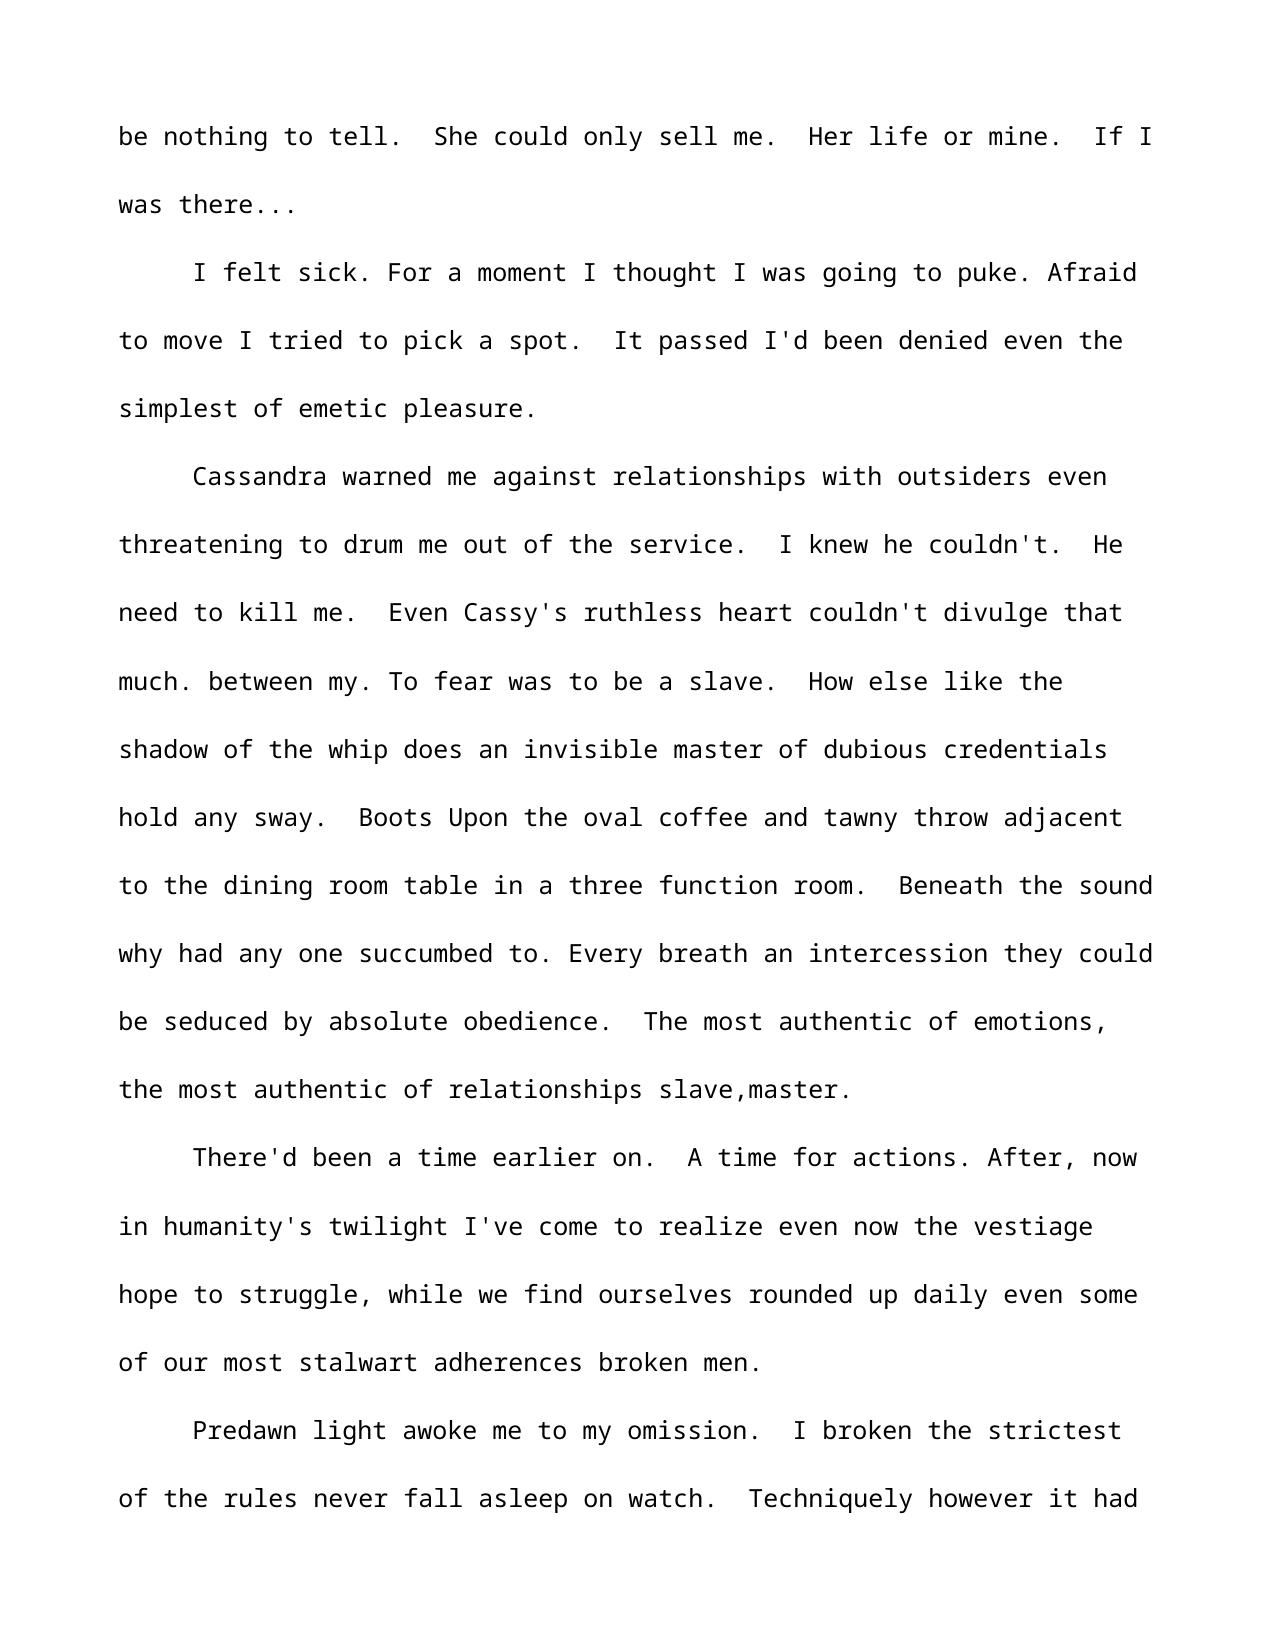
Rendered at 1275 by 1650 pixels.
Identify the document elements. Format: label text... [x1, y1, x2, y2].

text in humanity's twilight I've come to realize even now the vestiage hope to struggle, while we find ourselves rounded up daily even some of our most stalwart adherences broken men. [118, 1208, 1157, 1378]
text be nothing to tell. She could only sell me. Her life or mine. If I was there... [118, 118, 1157, 220]
text simplest of emetic pleasure. [118, 391, 1157, 425]
text I felt sick. For a moment I thought I was going to puke. Afraid to move I tried to pick a spot. It passed I'd been denied even the [118, 254, 1157, 357]
text Cassandra warned me against relationships with outsiders even [118, 459, 1157, 493]
text There'd been a time earlier on. A time for actions. After, now [118, 1140, 1157, 1174]
text threatening to drum me out of the service. I knew he couldn't. He need to kill me. Even Cassy's ruthless heart couldn't divulge that much. between my. To fear was to be a slave. How else like the shadow of the whip does an invisible master of dubious credentials hold any sway. Boots Upon the oval coffee and tawny throw adjacent to the dining room table in a three function room. Beneath the sound why had any one succumbed to. Every breath an intercession they could be seduced by absolute obedience. The most authentic of emotions, the most authentic of relationships slave,master. [118, 527, 1157, 1106]
text Predawn light awoke me to my omission. I broken the strictest of the rules never fall asleep on watch. Techniquely however it had [118, 1412, 1157, 1515]
